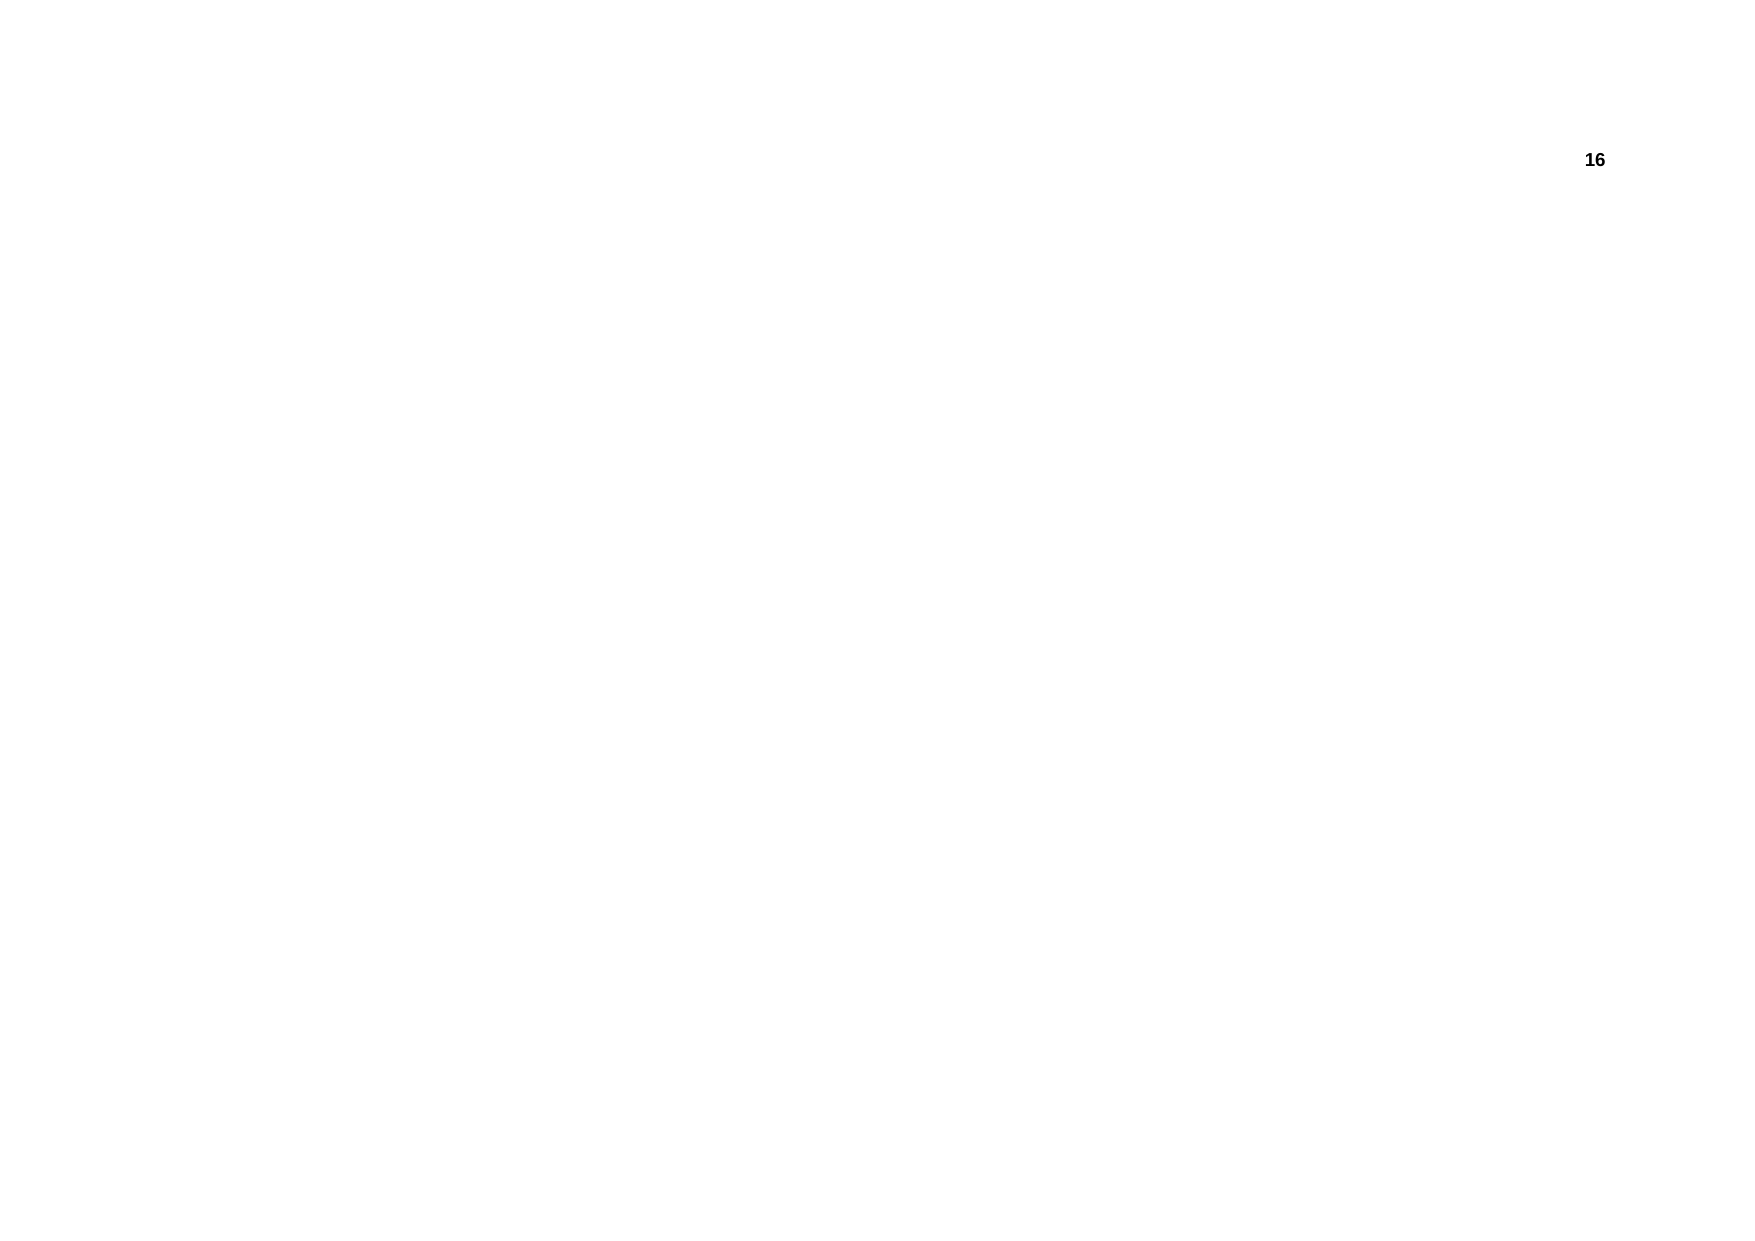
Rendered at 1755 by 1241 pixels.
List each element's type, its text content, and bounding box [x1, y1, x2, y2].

text 16 [150, 144, 1607, 172]
